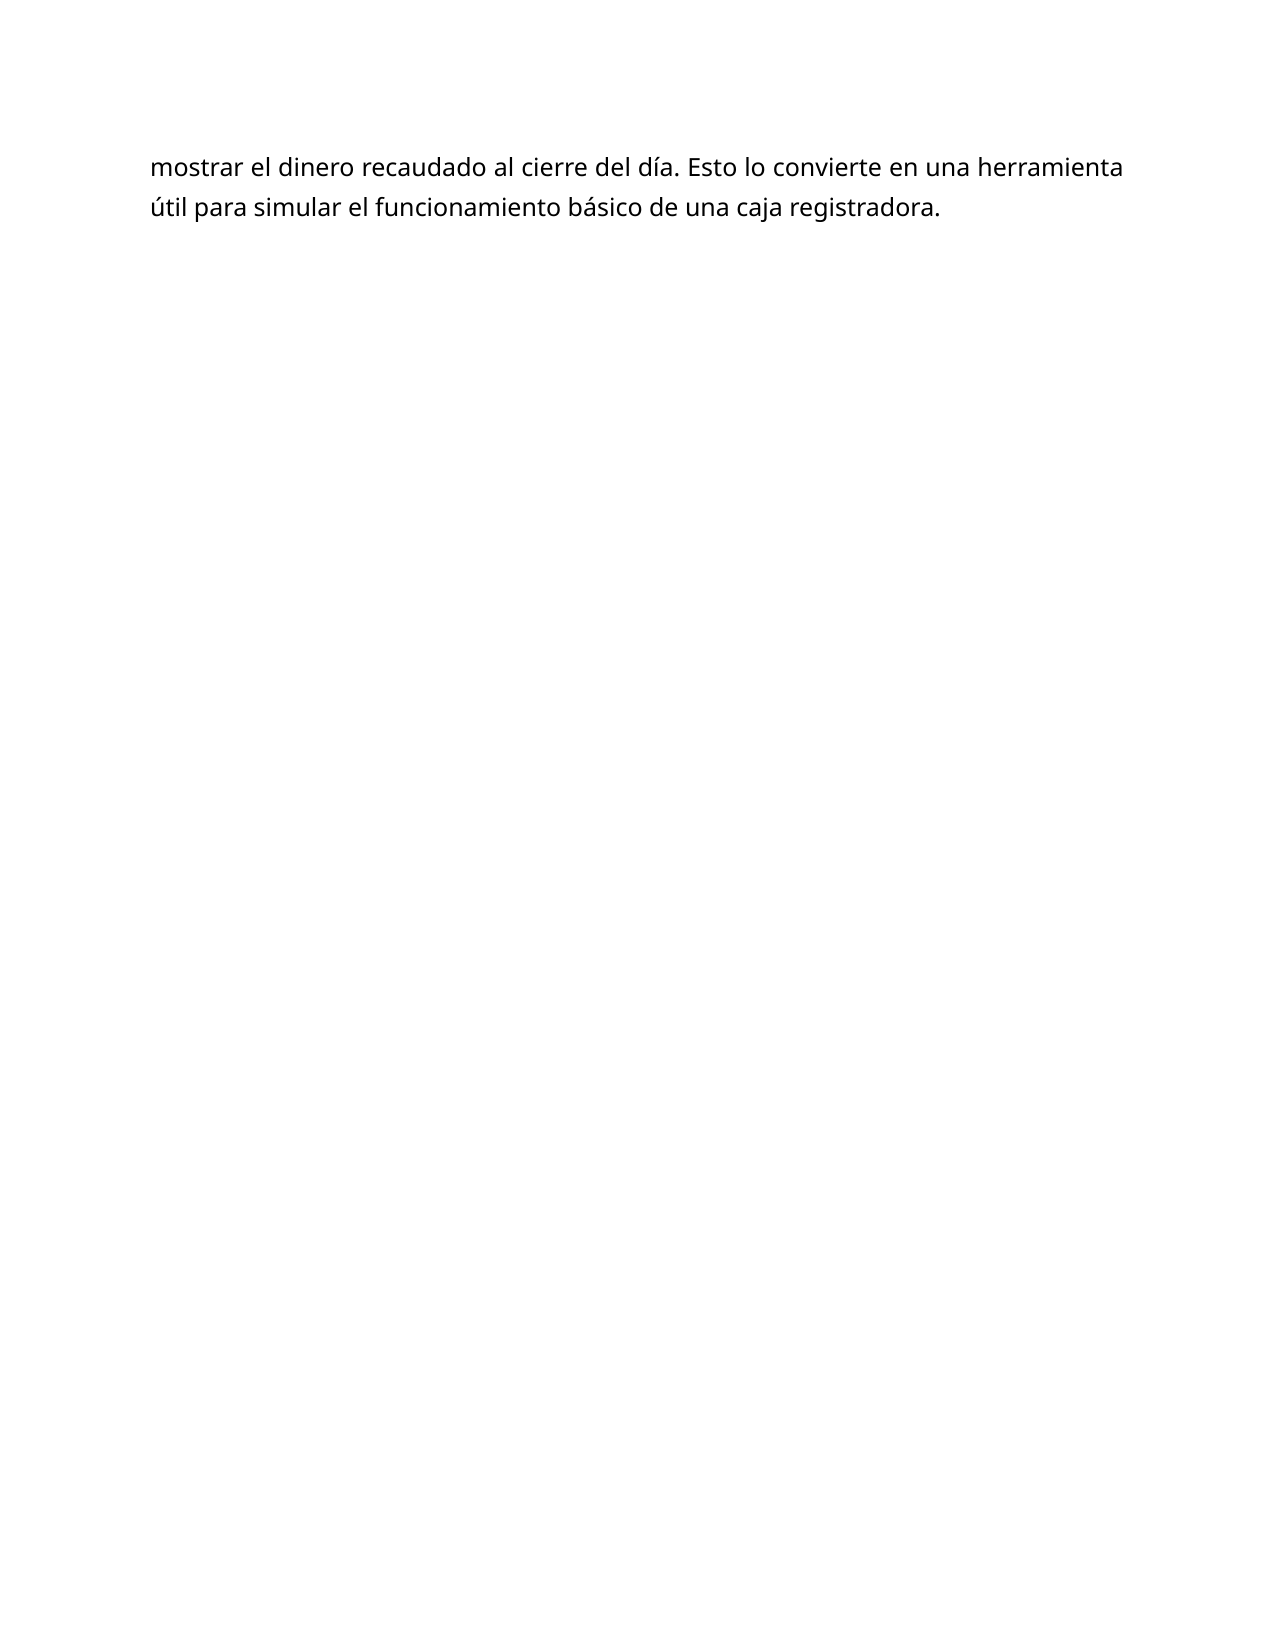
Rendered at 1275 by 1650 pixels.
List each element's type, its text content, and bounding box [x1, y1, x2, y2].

text mostrar el dinero recaudado al cierre del día. Esto lo convierte en una herramienta útil para simular el funcionamiento básico de una caja registradora. [150, 150, 1125, 223]
